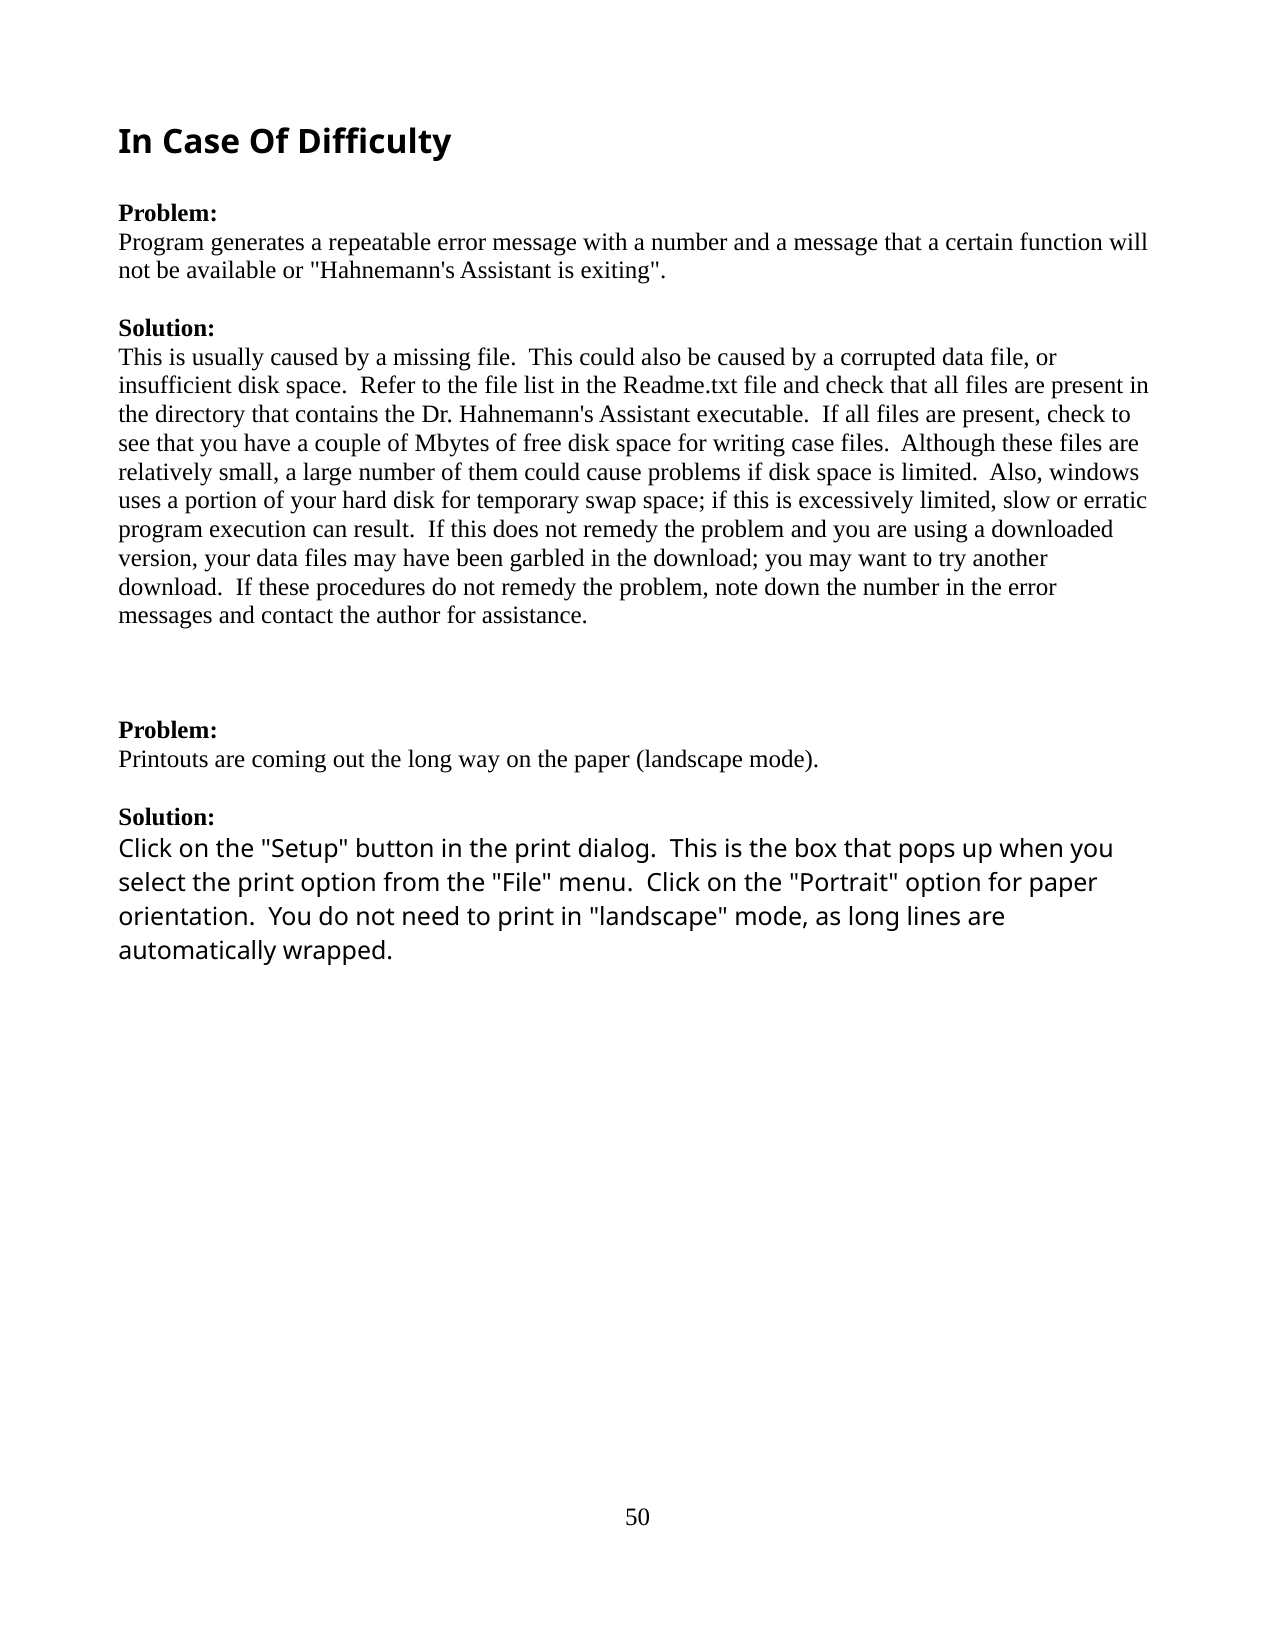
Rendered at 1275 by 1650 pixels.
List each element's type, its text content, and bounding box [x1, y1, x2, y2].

text Click on the "Setup" button in the print dialog. This is the box that pops up when you select the print option from the "File" menu. Click on the "Portrait" option for paper orientation. You do not need to print in "landscape" mode, as long lines are automatically wrapped. [118, 830, 1157, 967]
text Printouts are coming out the long way on the paper (landscape mode). [118, 744, 1157, 773]
text This is usually caused by a missing file. This could also be caused by a corrupted data file, or insufficient disk space. Refer to the file list in the Readme.txt file and check that all files are present in the directory that contains the Dr. Hahnemann's Assistant executable. If all files are present, check to see that you have a couple of Mbytes of free disk space for writing case files. Although these files are relatively small, a large number of them could cause problems if disk space is limited. Also, windows uses a portion of your hard disk for temporary swap space; if this is excessively limited, slow or erratic program execution can result. If this does not remedy the problem and you are using a downloaded version, your data files may have been garbled in the download; you may want to try another download. If these procedures do not remedy the problem, note down the number in the error messages and contact the author for assistance. [118, 342, 1157, 629]
text Program generates a repeatable error message with a number and a message that a certain function will not be available or "Hahnemann's Assistant is exiting". [118, 227, 1157, 284]
text Problem: [118, 715, 1157, 744]
text Solution: [118, 313, 1157, 342]
text Problem: [118, 198, 1157, 227]
text Solution: [118, 802, 1157, 830]
subtitle In Case Of Difficulty [118, 118, 1157, 164]
